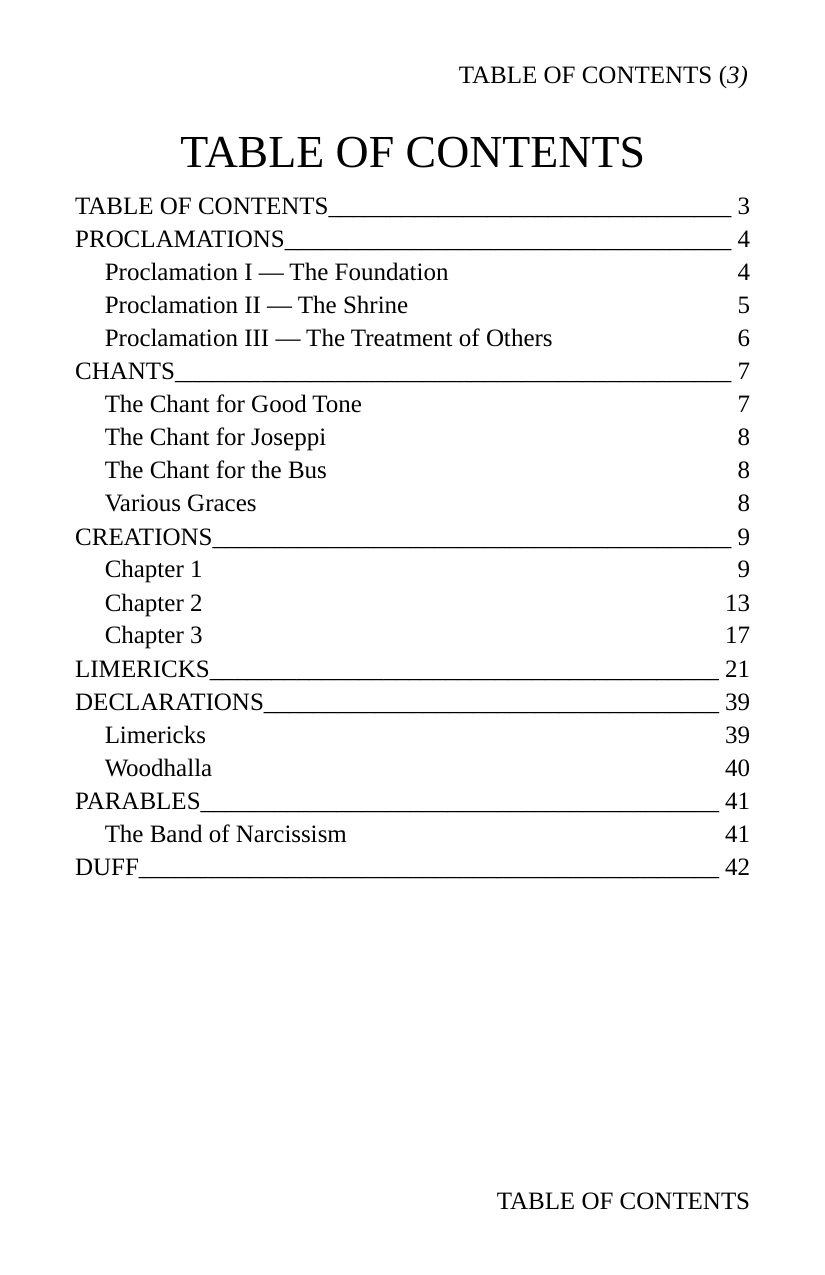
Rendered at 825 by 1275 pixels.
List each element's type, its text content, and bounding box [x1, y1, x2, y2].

text The Band of Narcissism 41 [104, 819, 750, 847]
text The Chant for the Bus 8 [104, 456, 750, 484]
text Proclamation III — The Treatment of Others 6 [104, 323, 750, 352]
text Woodhalla 40 [104, 753, 750, 781]
text The Chant for Good Tone 7 [104, 389, 750, 418]
text TABLE OF CONTENTS 3 [75, 191, 750, 220]
subtitle TABLE OF CONTENTS [75, 125, 750, 177]
text Chapter 2 13 [104, 588, 750, 616]
text DUFF 42 [75, 852, 750, 881]
text Proclamation I — The Foundation 4 [104, 257, 750, 286]
text Proclamation II — The Shrine 5 [104, 290, 750, 319]
text The Chant for Joseppi 8 [104, 422, 750, 451]
text CREATIONS 9 [75, 522, 750, 550]
text LIMERICKS 21 [75, 654, 750, 682]
text CHANTS 7 [75, 356, 750, 385]
text Various Graces 8 [104, 488, 750, 517]
text Limericks 39 [104, 720, 750, 748]
text DECLARATIONS 39 [75, 687, 750, 715]
text PROCLAMATIONS 4 [75, 224, 750, 253]
text Chapter 1 9 [104, 554, 750, 583]
text Chapter 3 17 [104, 621, 750, 649]
text PARABLES 41 [75, 786, 750, 814]
